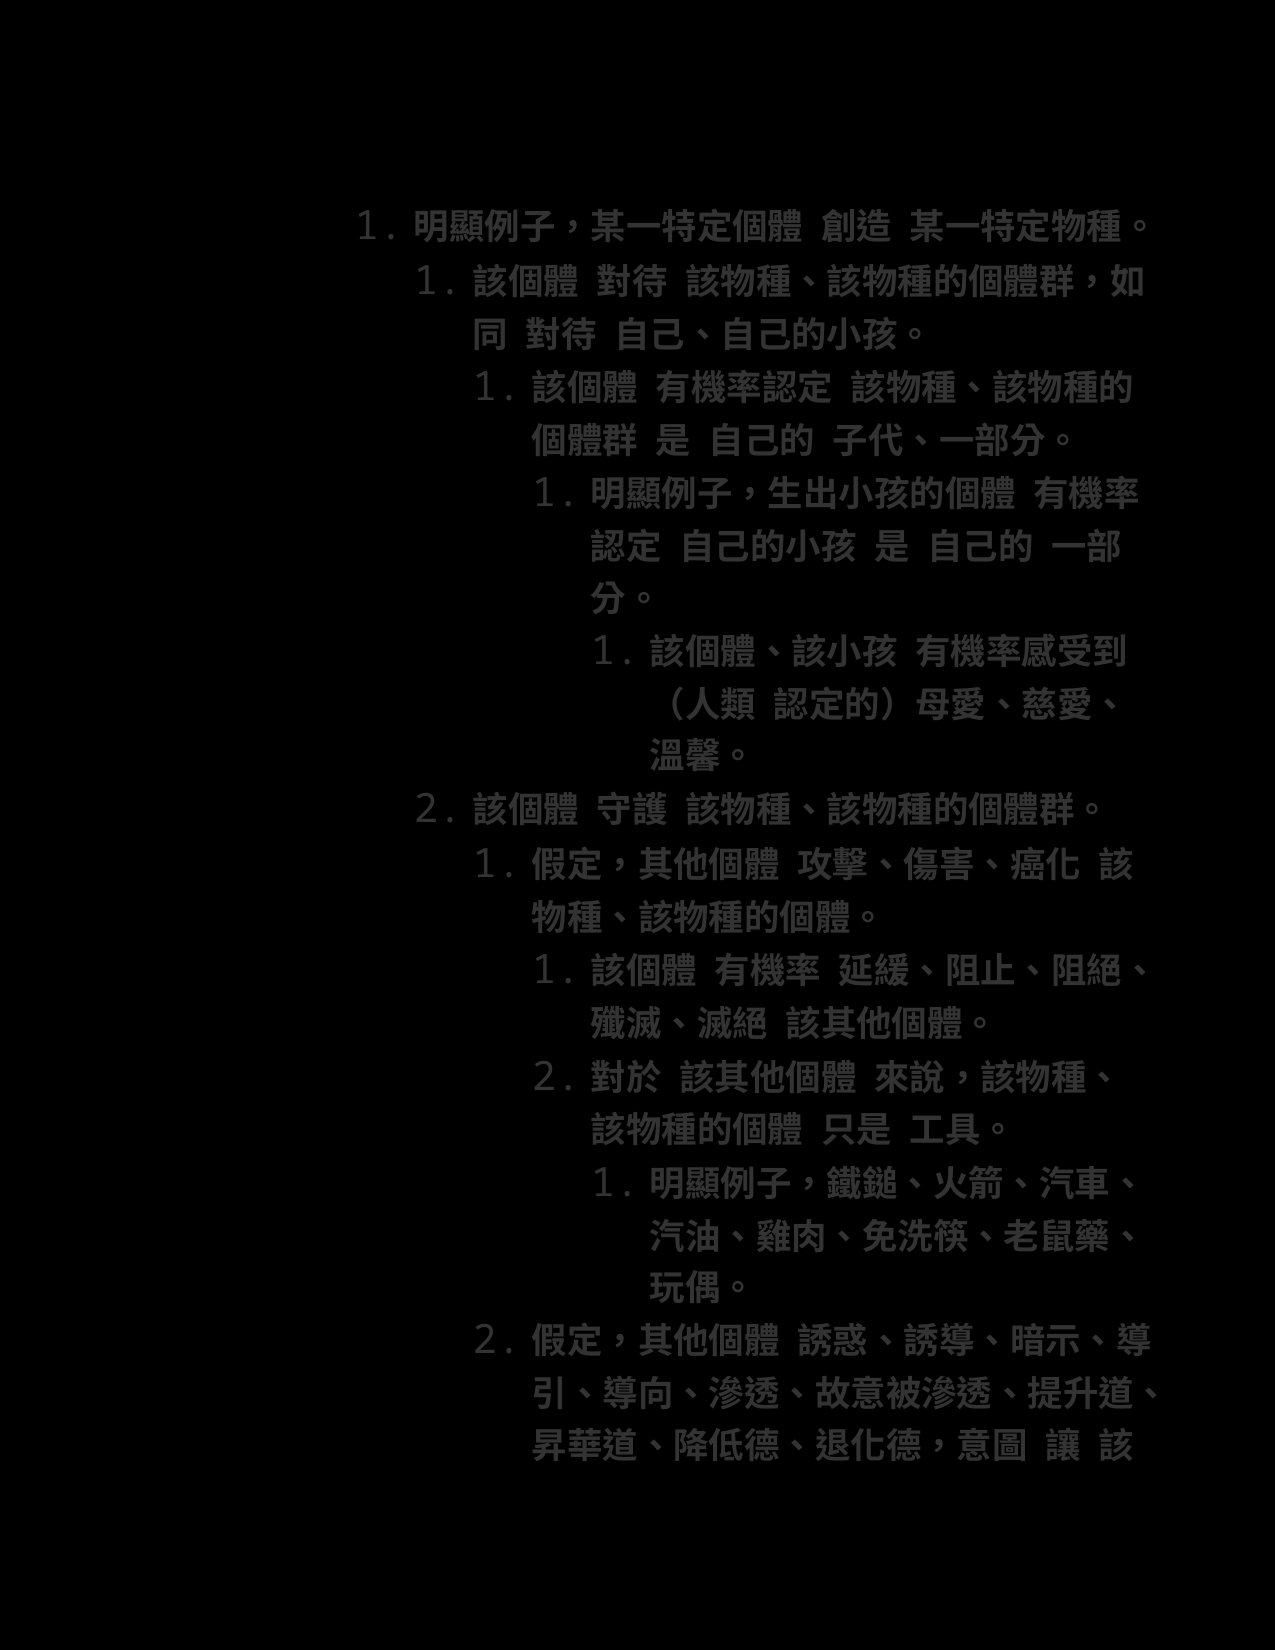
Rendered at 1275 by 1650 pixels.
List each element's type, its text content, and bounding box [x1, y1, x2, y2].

list 明顯例子，鐵鎚、火箭、汽車、汽油、雞肉、免洗筷、老鼠藥、玩偶。 [591, 1153, 1157, 1311]
list 該個體 守護 該物種、該物種的個體群。 [413, 779, 1157, 834]
list 對於 該其他個體 來說，該物種、該物種的個體 只是 工具。 [532, 1047, 1157, 1153]
list 該個體 有機率認定 該物種、該物種的個體群 是 自己的 子代、一部分。 [472, 357, 1157, 464]
list 假定，其他個體 誘惑、誘導、暗示、導引、導向、滲透、故意被滲透、提升道、昇華道、降低德、退化德，意圖 讓 該物種、該物種的個體 被遙控、被用來攻擊守護神、被殲滅、崩塌、自滅。 [472, 1311, 1157, 1468]
list 明顯例子，某一特定個體 創造 某一特定物種。 [354, 196, 1157, 251]
list 假定，其他個體 攻擊、傷害、癌化 該物種、該物種的個體。 [472, 834, 1157, 940]
list 該個體、該小孩 有機率感受到（人類 認定的）母愛、慈愛、溫馨。 [591, 621, 1157, 779]
list 該個體 對待 該物種、該物種的個體群，如同 對待 自己、自己的小孩。 [413, 251, 1157, 357]
list 該個體 有機率 延緩、阻止、阻絕、殲滅、滅絕 該其他個體。 [532, 940, 1157, 1047]
list 明顯例子，生出小孩的個體 有機率認定 自己的小孩 是 自己的 一部分。 [532, 464, 1157, 621]
